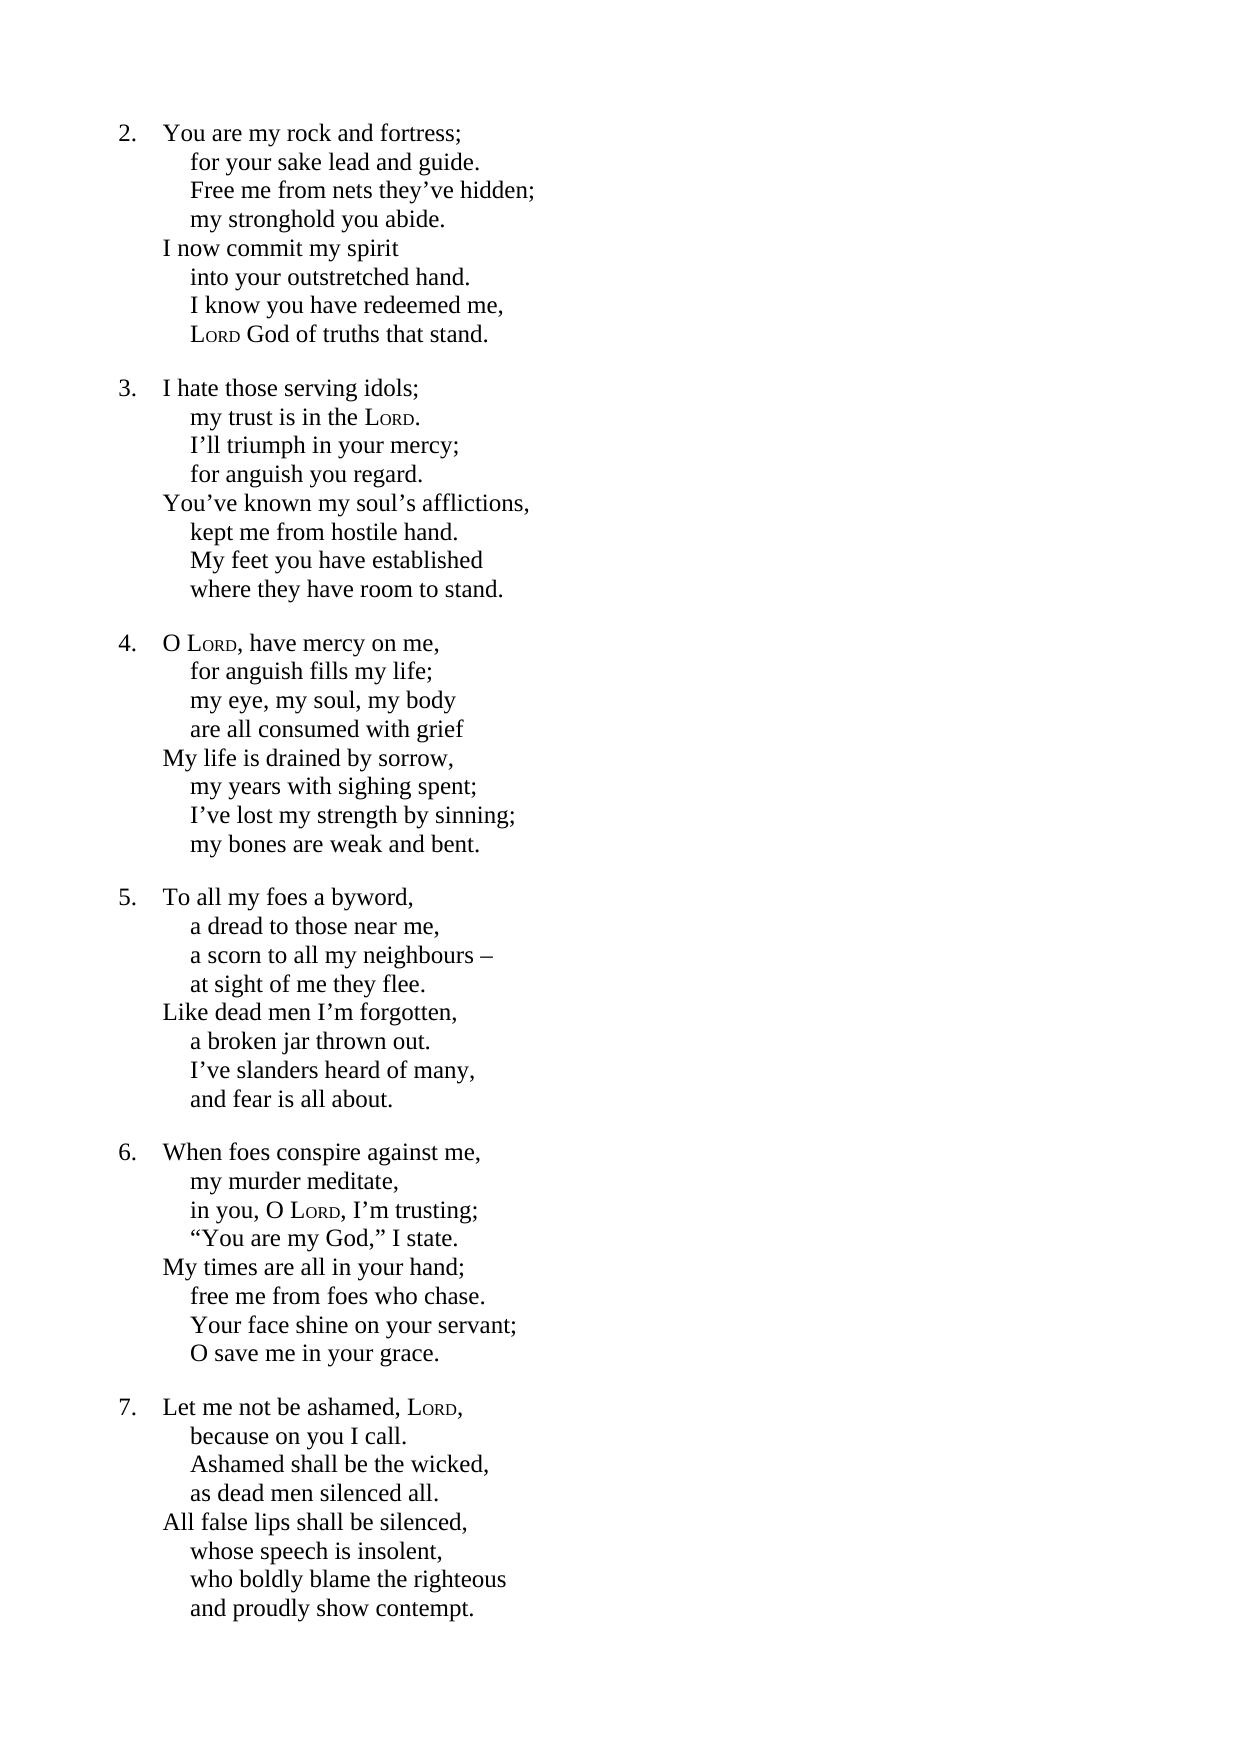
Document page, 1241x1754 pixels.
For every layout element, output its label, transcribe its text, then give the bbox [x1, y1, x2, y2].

text kept me from hostile hand. [171, 517, 1122, 545]
text I’ve slanders heard of many, [171, 1055, 1122, 1084]
text because on you I call. [171, 1421, 1122, 1449]
text for your sake lead and guide. [171, 147, 1122, 176]
text into your outstretched hand. [171, 262, 1122, 291]
text my stronghold you abide. [171, 204, 1122, 233]
text my trust is in the Lord. [171, 402, 1122, 430]
text my eye, my soul, my body [171, 685, 1122, 714]
text whose speech is insolent, [171, 1536, 1122, 1564]
text 2. You are my rock and fortress; [118, 118, 1122, 147]
text I know you have redeemed me, [171, 291, 1122, 319]
text my murder meditate, [171, 1166, 1122, 1195]
text I’ll triumph in your mercy; [171, 430, 1122, 459]
text Like dead men I’m forgotten, [162, 997, 1122, 1026]
text for anguish fills my life; [171, 656, 1122, 685]
text All false lips shall be silenced, [162, 1507, 1122, 1536]
text Your face shine on your servant; [171, 1310, 1122, 1338]
text I now commit my spirit [162, 233, 1122, 262]
text “You are my God,” I state. [171, 1223, 1122, 1252]
text my bones are weak and bent. [171, 829, 1122, 858]
text 6. When foes conspire against me, [118, 1137, 1122, 1166]
text 4. O Lord, have mercy on me, [118, 628, 1122, 656]
text My feet you have established [171, 545, 1122, 574]
text Free me from nets they’ve hidden; [171, 176, 1122, 204]
text a scorn to all my neighbours – [171, 940, 1122, 969]
text free me from foes who chase. [171, 1281, 1122, 1310]
text O save me in your grace. [171, 1338, 1122, 1367]
text and fear is all about. [171, 1084, 1122, 1112]
text a dread to those near me, [171, 911, 1122, 940]
text 7. Let me not be ashamed, Lord, [118, 1392, 1122, 1421]
text and proudly show contempt. [171, 1593, 1122, 1622]
text where they have room to stand. [171, 574, 1122, 603]
text 5. To all my foes a byword, [118, 882, 1122, 911]
text You’ve known my soul’s afflictions, [162, 488, 1122, 517]
text as dead men silenced all. [171, 1478, 1122, 1507]
text Lord God of truths that stand. [171, 319, 1122, 348]
text a broken jar thrown out. [171, 1026, 1122, 1055]
text I’ve lost my strength by sinning; [171, 800, 1122, 829]
text at sight of me they flee. [171, 969, 1122, 997]
text My times are all in your hand; [162, 1252, 1122, 1281]
text 3. I hate those serving idols; [118, 373, 1122, 402]
text who boldly blame the righteous [171, 1564, 1122, 1593]
text in you, O Lord, I’m trusting; [171, 1195, 1122, 1223]
text Ashamed shall be the wicked, [171, 1449, 1122, 1478]
text are all consumed with grief [171, 714, 1122, 743]
text for anguish you regard. [171, 459, 1122, 488]
text My life is drained by sorrow, [162, 743, 1122, 771]
text my years with sighing spent; [171, 771, 1122, 800]
